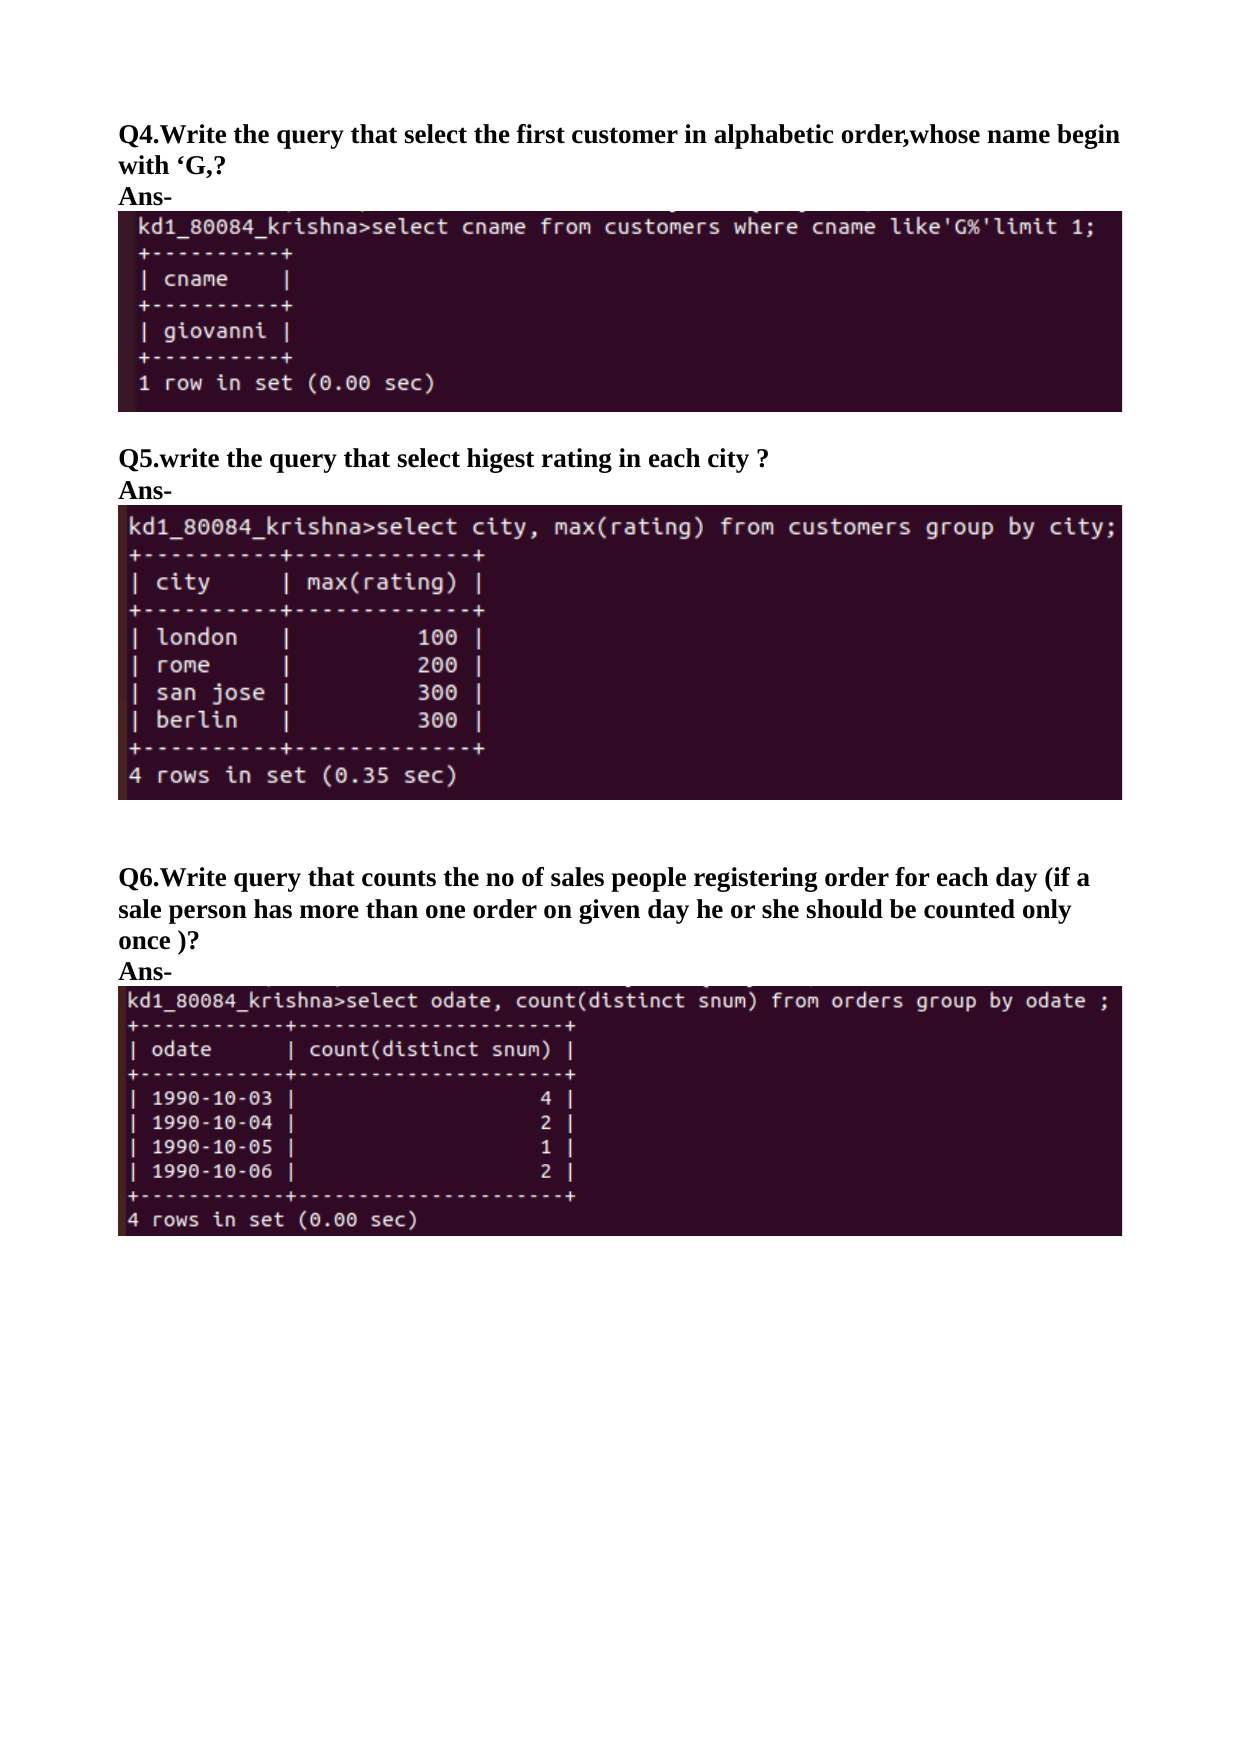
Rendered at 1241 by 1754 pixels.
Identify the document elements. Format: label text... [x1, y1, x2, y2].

text Q4.Write the query that select the first customer in alphabetic order,whose name begin with ‘G,? [118, 118, 1122, 180]
text Ans- [118, 180, 1122, 211]
text Ans- [118, 955, 1122, 986]
text Q6.Write query that counts the no of sales people registering order for each day (if a sale person has more than one order on given day he or she should be counted only once )? [118, 862, 1122, 955]
text Q5.write the query that select higest rating in each city ? [118, 443, 1122, 474]
picture [118, 211, 1123, 412]
picture [118, 505, 1123, 800]
text Ans- [118, 474, 1122, 505]
picture [118, 986, 1123, 1236]
